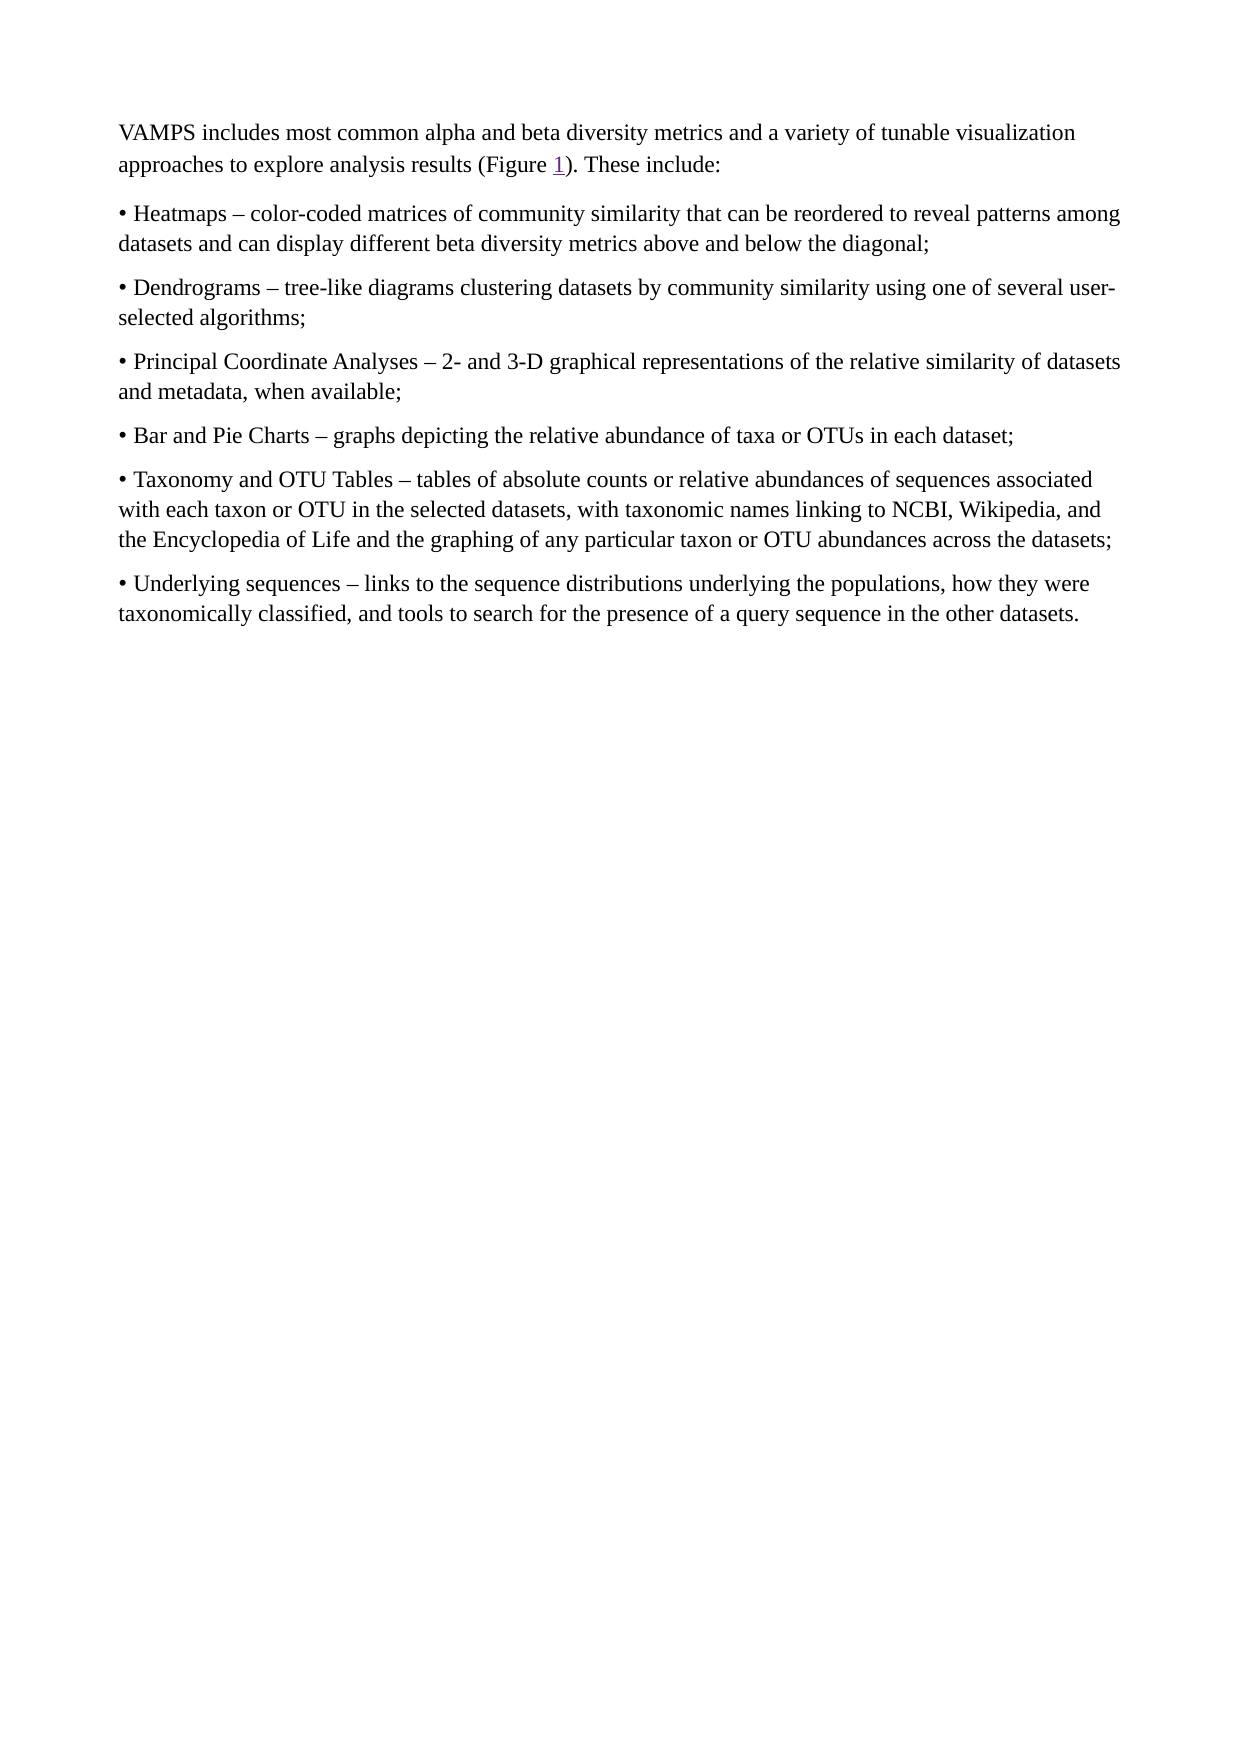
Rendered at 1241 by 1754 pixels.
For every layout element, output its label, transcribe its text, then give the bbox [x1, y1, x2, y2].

text • Underlying sequences – links to the sequence distributions underlying the populations, how they were taxonomically classified, and tools to search for the presence of a query sequence in the other datasets. [118, 567, 1122, 626]
text • Bar and Pie Charts – graphs depicting the relative abundance of taxa or OTUs in each dataset; [118, 419, 1122, 449]
text • Heatmaps – color-coded matrices of community similarity that can be reordered to reveal patterns among datasets and can display different beta diversity metrics above and below the diagonal; [118, 197, 1122, 257]
text • Principal Coordinate Analyses – 2- and 3-D graphical representations of the relative similarity of datasets and metadata, when available; [118, 345, 1122, 404]
text VAMPS includes most common alpha and beta diversity metrics and a variety of tunable visualization approaches to explore analysis results (Figure 1). These include: [118, 118, 1122, 177]
text • Dendrograms – tree-like diagrams clustering datasets by community similarity using one of several user-selected algorithms; [118, 271, 1122, 331]
text • Taxonomy and OTU Tables – tables of absolute counts or relative abundances of sequences associated with each taxon or OTU in the selected datasets, with taxonomic names linking to NCBI, Wikipedia, and the Encyclopedia of Life and the graphing of any particular taxon or OTU abundances across the datasets; [118, 463, 1122, 552]
